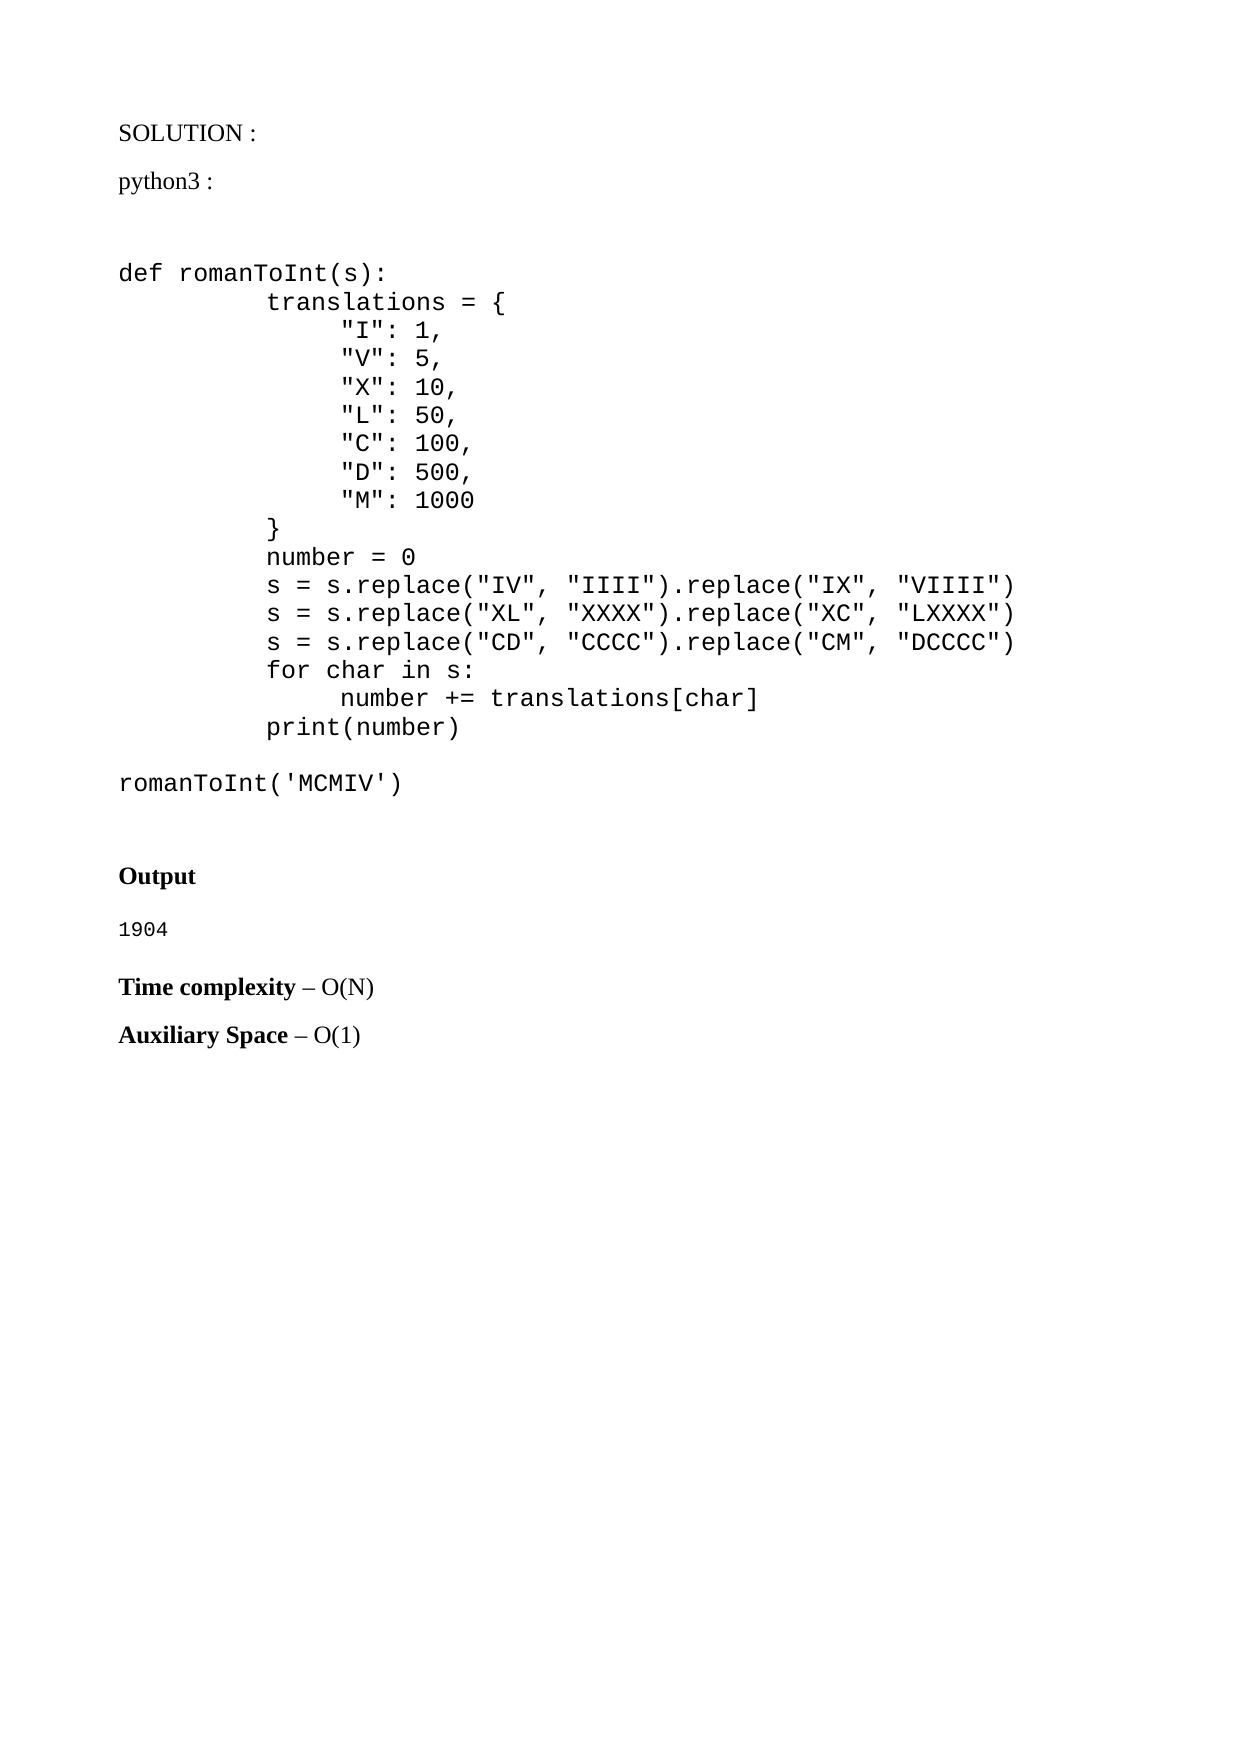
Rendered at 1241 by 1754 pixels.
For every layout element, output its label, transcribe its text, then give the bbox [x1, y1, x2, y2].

text 1904 [118, 919, 1122, 943]
text python3 : [118, 166, 1122, 194]
text "D": 500, [118, 459, 1122, 488]
text s = s.replace("IV", "IIII").replace("IX", "VIIII") [118, 573, 1122, 601]
text romanToInt('MCMIV') [118, 771, 1122, 799]
text print(number) [118, 714, 1122, 743]
text "I": 1, [118, 318, 1122, 346]
text "V": 5, [118, 346, 1122, 374]
text "C": 100, [118, 431, 1122, 459]
text number = 0 [118, 544, 1122, 573]
text } [118, 516, 1122, 544]
text def romanToInt(s): [118, 261, 1122, 289]
text translations = { [118, 289, 1122, 318]
text Time complexity – O(N) [118, 972, 1122, 1001]
text "M": 1000 [118, 488, 1122, 516]
text SOLUTION : [118, 118, 1122, 147]
text s = s.replace("CD", "CCCC").replace("CM", "DCCCC") [118, 629, 1122, 658]
text for char in s: [118, 658, 1122, 686]
text s = s.replace("XL", "XXXX").replace("XC", "LXXXX") [118, 601, 1122, 629]
text Output [118, 861, 1122, 889]
text Auxiliary Space – O(1) [118, 1020, 1122, 1048]
text number += translations[char] [118, 686, 1122, 714]
text "L": 50, [118, 403, 1122, 431]
text "X": 10, [118, 374, 1122, 403]
